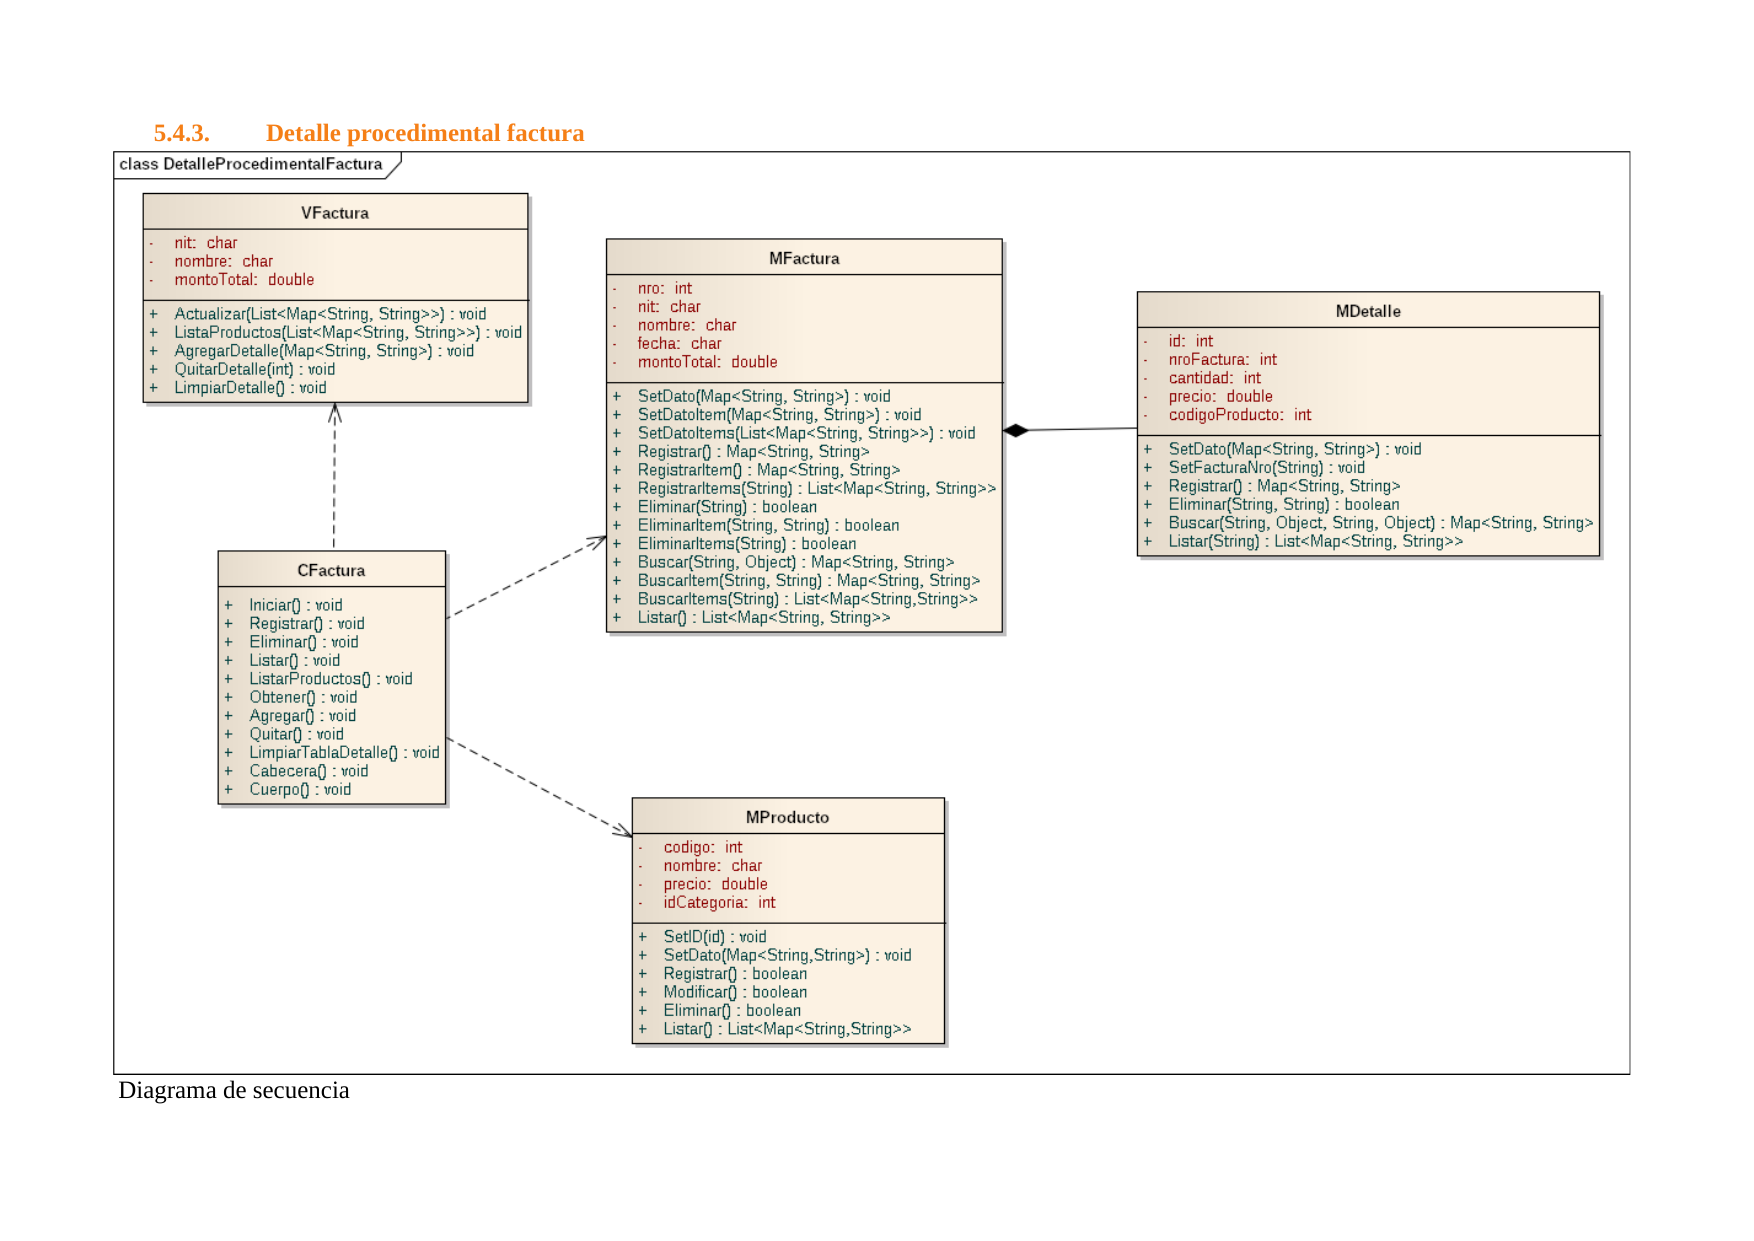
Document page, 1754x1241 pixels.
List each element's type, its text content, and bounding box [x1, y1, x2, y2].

subtitle Detalle procedimental factura [118, 118, 1636, 147]
text Diagrama de secuencia [118, 147, 1636, 1104]
picture [112, 150, 1631, 1075]
